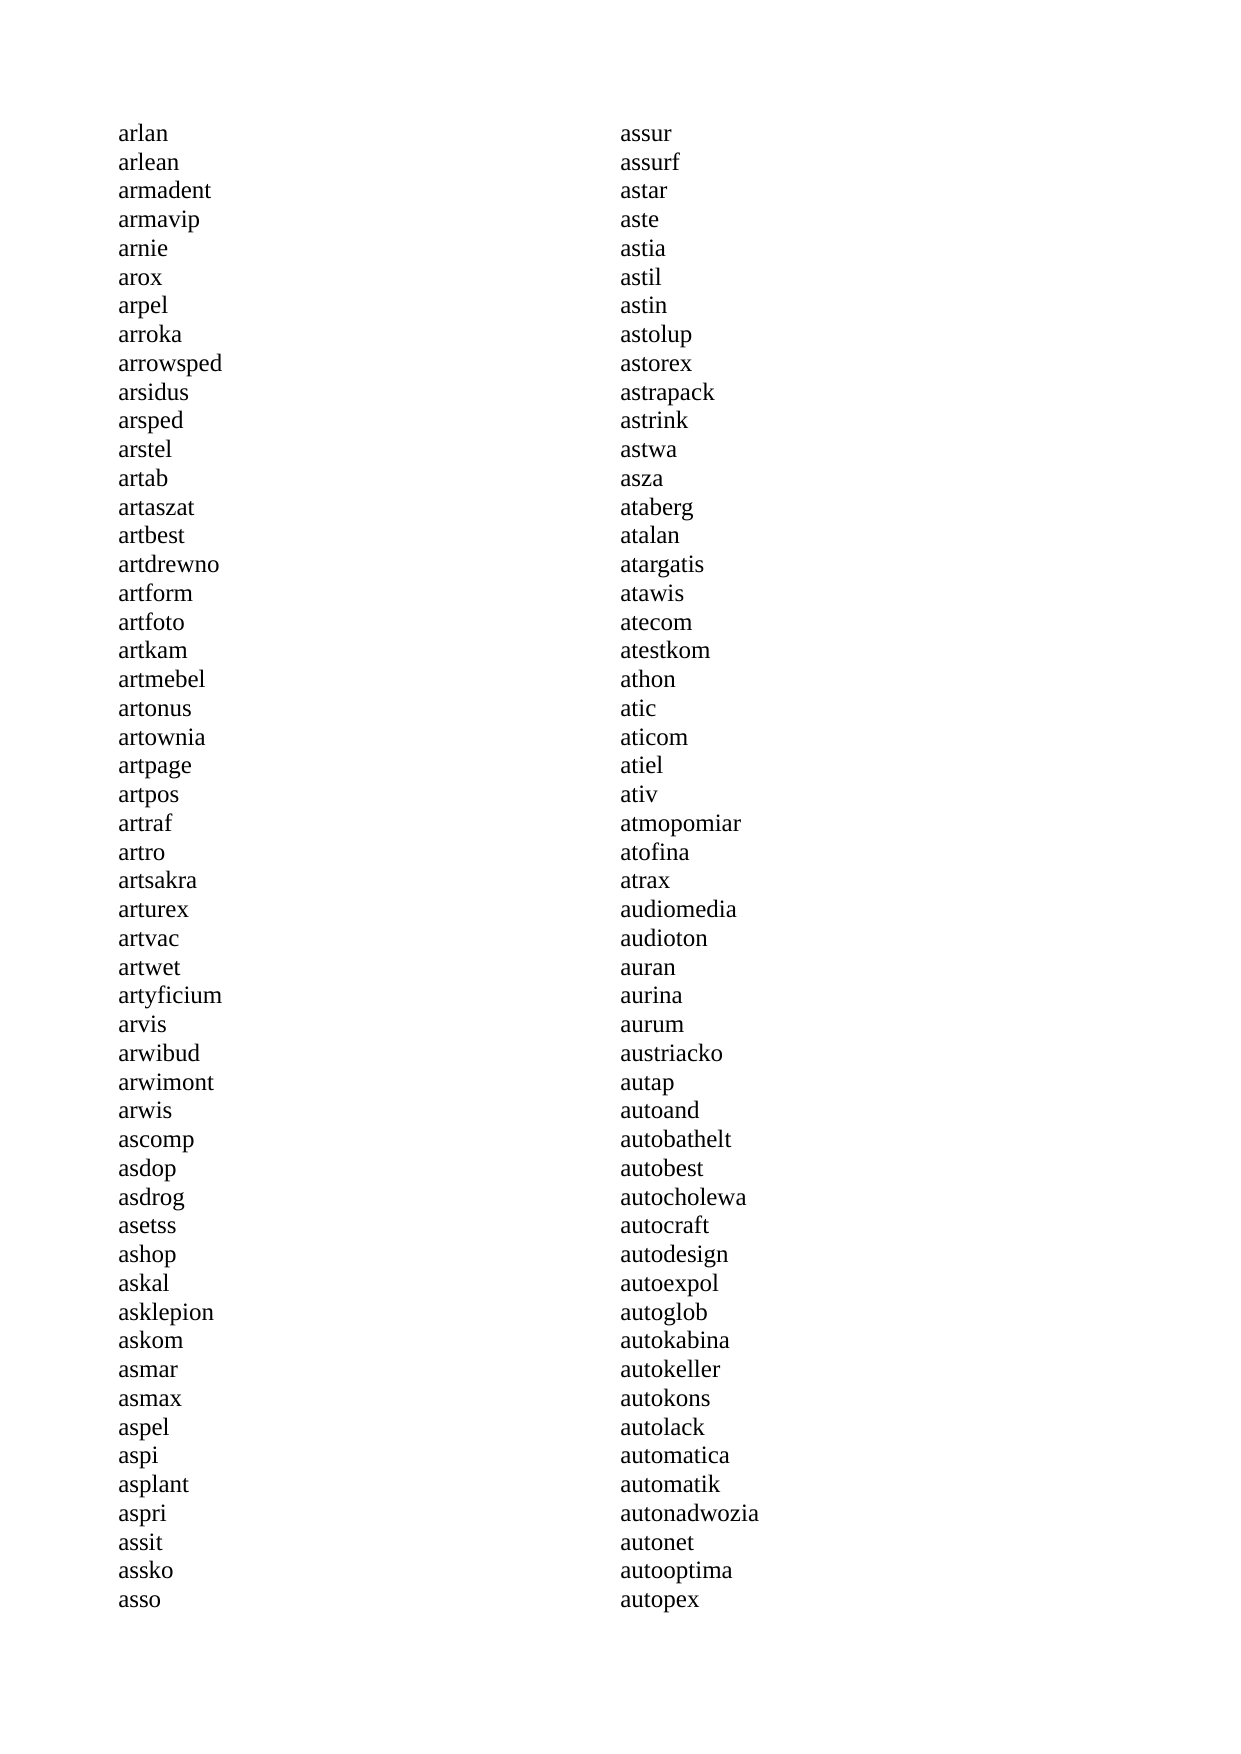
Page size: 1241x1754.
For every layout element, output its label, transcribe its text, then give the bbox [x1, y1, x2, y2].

text asdrog [118, 1182, 620, 1211]
text artpage [118, 751, 620, 779]
text arturex [118, 894, 620, 923]
text artmebel [118, 664, 620, 693]
text autap [620, 1067, 1122, 1096]
text aste [620, 204, 1122, 233]
text aspel [118, 1412, 620, 1441]
text ascomp [118, 1124, 620, 1153]
text autonet [620, 1527, 1122, 1556]
text autocraft [620, 1211, 1122, 1239]
text autoand [620, 1096, 1122, 1124]
text astwa [620, 434, 1122, 463]
text astin [620, 291, 1122, 319]
text autokabina [620, 1326, 1122, 1354]
text autooptima [620, 1556, 1122, 1584]
text atic [620, 693, 1122, 722]
text armavip [118, 204, 620, 233]
text asdop [118, 1153, 620, 1182]
text artyficium [118, 981, 620, 1009]
text aspri [118, 1498, 620, 1527]
text ashop [118, 1239, 620, 1268]
text artwet [118, 952, 620, 981]
text astar [620, 176, 1122, 204]
text autokeller [620, 1354, 1122, 1383]
text astorex [620, 348, 1122, 377]
text arwibud [118, 1038, 620, 1067]
text autopex [620, 1584, 1122, 1613]
text atiel [620, 751, 1122, 779]
text autokons [620, 1383, 1122, 1412]
text arsped [118, 406, 620, 434]
text artform [118, 578, 620, 607]
text autonadwozia [620, 1498, 1122, 1527]
text asmax [118, 1383, 620, 1412]
text arvis [118, 1009, 620, 1038]
text asso [118, 1584, 620, 1613]
text artkam [118, 636, 620, 664]
text atrax [620, 866, 1122, 894]
text athon [620, 664, 1122, 693]
text atargatis [620, 549, 1122, 578]
text artonus [118, 693, 620, 722]
text arnie [118, 233, 620, 262]
text automatica [620, 1441, 1122, 1469]
text assko [118, 1556, 620, 1584]
text ataberg [620, 492, 1122, 521]
text astolup [620, 319, 1122, 348]
text artraf [118, 808, 620, 837]
text arstel [118, 434, 620, 463]
text artownia [118, 722, 620, 751]
text asetss [118, 1211, 620, 1239]
text artfoto [118, 607, 620, 636]
text askom [118, 1326, 620, 1354]
text atecom [620, 607, 1122, 636]
text ativ [620, 779, 1122, 808]
text automatik [620, 1469, 1122, 1498]
text astrink [620, 406, 1122, 434]
text autobathelt [620, 1124, 1122, 1153]
text artdrewno [118, 549, 620, 578]
text autolack [620, 1412, 1122, 1441]
text asza [620, 463, 1122, 492]
text artbest [118, 521, 620, 549]
text artab [118, 463, 620, 492]
text askal [118, 1268, 620, 1297]
text arlan [118, 118, 620, 147]
text atawis [620, 578, 1122, 607]
text autoglob [620, 1297, 1122, 1326]
text auran [620, 952, 1122, 981]
text austriacko [620, 1038, 1122, 1067]
text autocholewa [620, 1182, 1122, 1211]
text astrapack [620, 377, 1122, 406]
text arwis [118, 1096, 620, 1124]
text asplant [118, 1469, 620, 1498]
text aurina [620, 981, 1122, 1009]
text atalan [620, 521, 1122, 549]
text astil [620, 262, 1122, 291]
text aurum [620, 1009, 1122, 1038]
text artsakra [118, 866, 620, 894]
text atofina [620, 837, 1122, 866]
text autoexpol [620, 1268, 1122, 1297]
text aticom [620, 722, 1122, 751]
text autodesign [620, 1239, 1122, 1268]
text astia [620, 233, 1122, 262]
text assur [620, 118, 1122, 147]
text asklepion [118, 1297, 620, 1326]
text aspi [118, 1441, 620, 1469]
text asmar [118, 1354, 620, 1383]
text assit [118, 1527, 620, 1556]
text autobest [620, 1153, 1122, 1182]
text audiomedia [620, 894, 1122, 923]
text atestkom [620, 636, 1122, 664]
text arroka [118, 319, 620, 348]
text artvac [118, 923, 620, 952]
text arlean [118, 147, 620, 176]
text artpos [118, 779, 620, 808]
text armadent [118, 176, 620, 204]
text arpel [118, 291, 620, 319]
text atmopomiar [620, 808, 1122, 837]
text artaszat [118, 492, 620, 521]
text arrowsped [118, 348, 620, 377]
text arox [118, 262, 620, 291]
text arsidus [118, 377, 620, 406]
text arwimont [118, 1067, 620, 1096]
text audioton [620, 923, 1122, 952]
text artro [118, 837, 620, 866]
text assurf [620, 147, 1122, 176]
